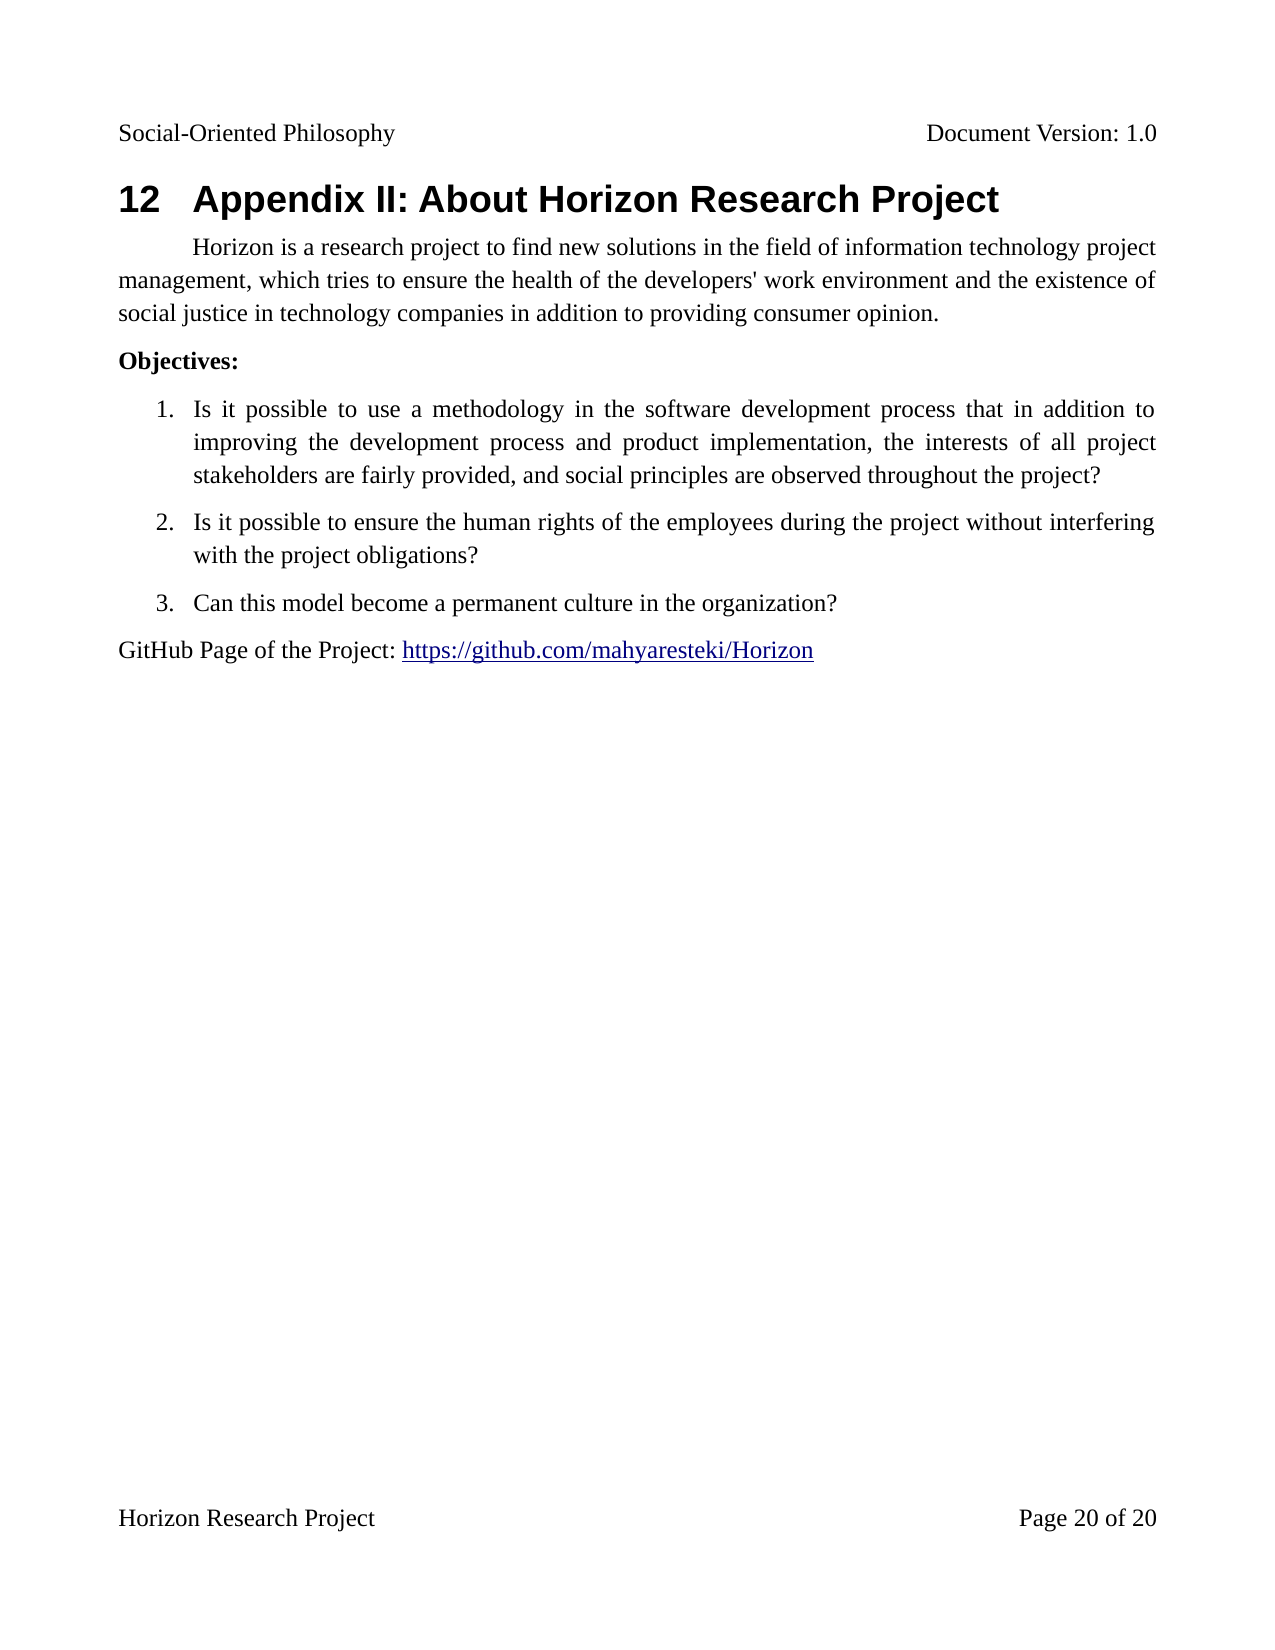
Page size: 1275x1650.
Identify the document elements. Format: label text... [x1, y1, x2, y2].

list Can this model become a permanent culture in the organization? [156, 588, 1157, 617]
text GitHub Page of the Project: https://github.com/mahyaresteki/Horizon [118, 636, 1157, 664]
text Objectives: [118, 346, 1157, 375]
list Is it possible to ensure the human rights of the employees during the project without interfering with the project obligations? [156, 507, 1157, 569]
text Horizon is a research project to find new solutions in the field of information technology project management, which tries to ensure the health of the developers' work environment and the existence of social justice in technology companies in addition to providing consumer opinion. [118, 232, 1157, 327]
subtitle Appendix II: About Horizon Research Project [118, 176, 1157, 220]
list Is it possible to use a methodology in the software development process that in addition to improving the development process and product implementation, the interests of all project stakeholders are fairly provided, and social principles are observed throughout the project? [156, 394, 1157, 488]
